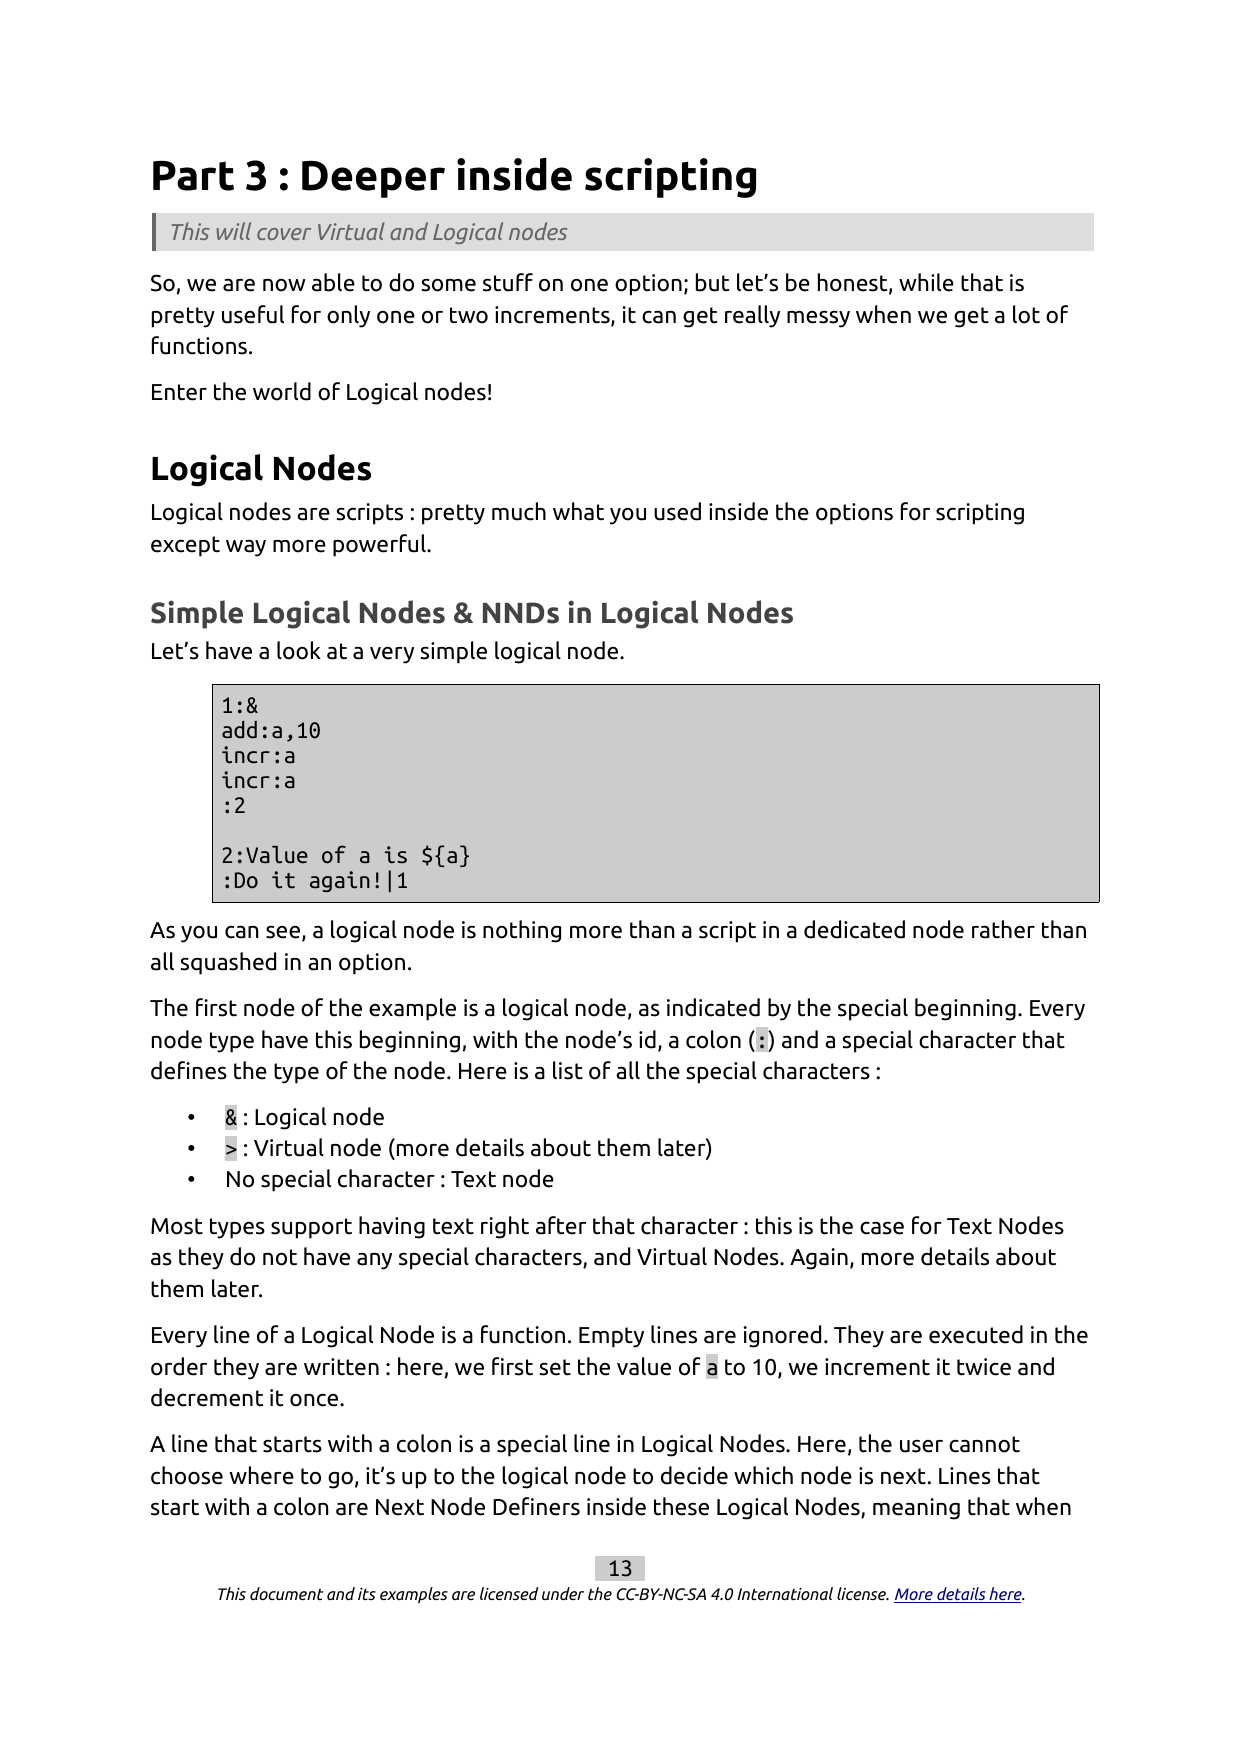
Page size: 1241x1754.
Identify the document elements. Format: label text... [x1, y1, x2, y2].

list & : Logical node [187, 1104, 1090, 1131]
text :2 [213, 784, 1099, 809]
text add:a,10 [213, 709, 1099, 734]
text So, we are now able to do some stuff on one option; but let’s be honest, while that is pretty useful for only one or two increments, it can get really messy when we get a lot of functions. [150, 269, 1090, 359]
text This will cover Virtual and Logical nodes [156, 213, 1090, 251]
text incr:a [213, 759, 1099, 784]
text Let’s have a look at a very simple logical node. [150, 637, 1090, 663]
subtitle Logical Nodes [150, 448, 1090, 486]
text :Do it again!|1 [213, 859, 1099, 902]
text A line that starts with a colon is a special line in Logical Nodes. Here, the user cannot choose where to go, it’s up to the logical node to decide which node is next. Lines that start with a colon are Next Node Definers inside these Logical Nodes, meaning that when [150, 1431, 1090, 1520]
text Most types support having text right after that character : this is the case for Text Nodes as they do not have any special characters, and Virtual Nodes. Again, more details about them later. [150, 1212, 1090, 1302]
text Logical nodes are scripts : pretty much what you used inside the options for scripting except way more powerful. [150, 499, 1090, 557]
text As you can see, a logical node is nothing more than a script in a dedicated node rather than all squashed in an option. [150, 917, 1090, 975]
subtitle Simple Logical Nodes & NNDs in Logical Nodes [150, 595, 1090, 629]
text Every line of a Logical Node is a function. Empty lines are ignored. They are executed in the order they are written : here, we first set the value of a to 10, we increment it twice and decrement it once. [150, 1321, 1090, 1411]
text The first node of the example is a logical node, as indicated by the special beginning. Every node type have this beginning, with the node’s id, a colon (:) and a special character that defines the type of the node. Here is a list of all the special characters : [150, 994, 1090, 1084]
list > : Virtual node (more details about them later) [187, 1134, 1090, 1161]
text 2:Value of a is ${a} [213, 834, 1099, 859]
text incr:a [213, 734, 1099, 759]
text Enter the world of Logical nodes! [150, 379, 1090, 405]
subtitle Part 3 : Deeper inside scripting [150, 150, 1090, 198]
list No special character : Text node [187, 1165, 1090, 1192]
text 1:& [213, 685, 1099, 709]
